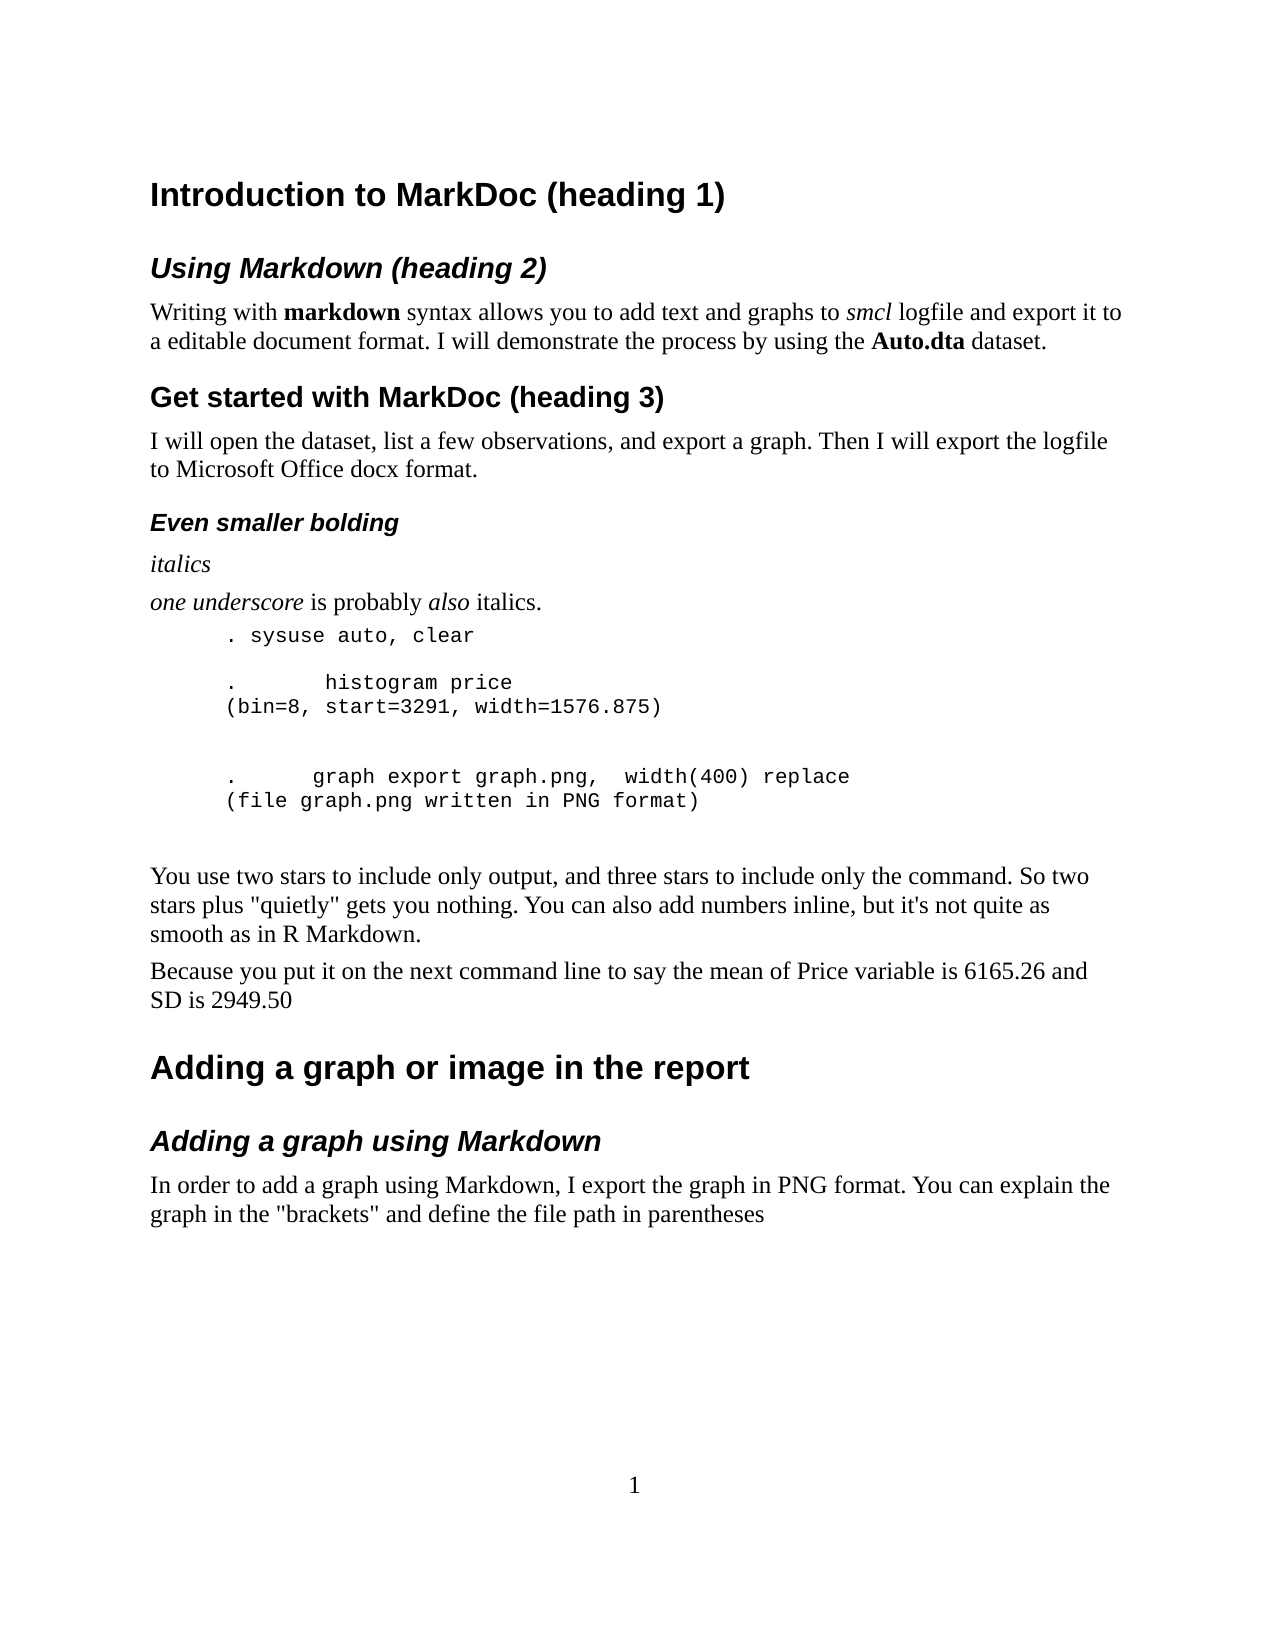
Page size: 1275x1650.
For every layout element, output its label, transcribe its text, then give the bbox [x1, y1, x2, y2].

text . sysuse auto, clear [150, 625, 1125, 648]
subtitle Get started with MarkDoc (heading 3) [150, 380, 1125, 413]
text italics [150, 549, 1125, 578]
text Writing with markdown syntax allows you to add text and graphs to smcl logfile and export it to a editable document format. I will demonstrate the process by using the Auto.dta dataset. [150, 297, 1125, 355]
text . histogram price [150, 672, 1125, 696]
text In order to add a graph using Markdown, I export the graph in PNG format. You can explain the graph in the "brackets" and define the file path in parentheses [150, 1170, 1125, 1227]
text one underscore is probably also italics. [150, 587, 1125, 616]
subtitle Adding a graph using Markdown [150, 1124, 1125, 1157]
text I will open the dataset, list a few observations, and export a graph. Then I will export the logfile to Microsoft Office docx format. [150, 426, 1125, 483]
text Because you put it on the next command line to say the mean of Price variable is 6165.26 and SD is 2949.50 [150, 956, 1125, 1014]
text (file graph.png written in PNG format) [150, 790, 1125, 814]
text . graph export graph.png, width(400) replace [150, 767, 1125, 790]
text (bin=8, start=3291, width=1576.875) [150, 696, 1125, 719]
subtitle Using Markdown (heading 2) [150, 251, 1125, 285]
subtitle Adding a graph or image in the report [150, 1048, 1125, 1086]
subtitle Introduction to MarkDoc (heading 1) [150, 175, 1125, 214]
text You use two stars to include only output, and three stars to include only the command. So two stars plus "quietly" gets you nothing. You can also add numbers inline, but it's not quite as smooth as in R Markdown. [150, 861, 1125, 947]
subtitle Even smaller bolding [150, 508, 1125, 537]
